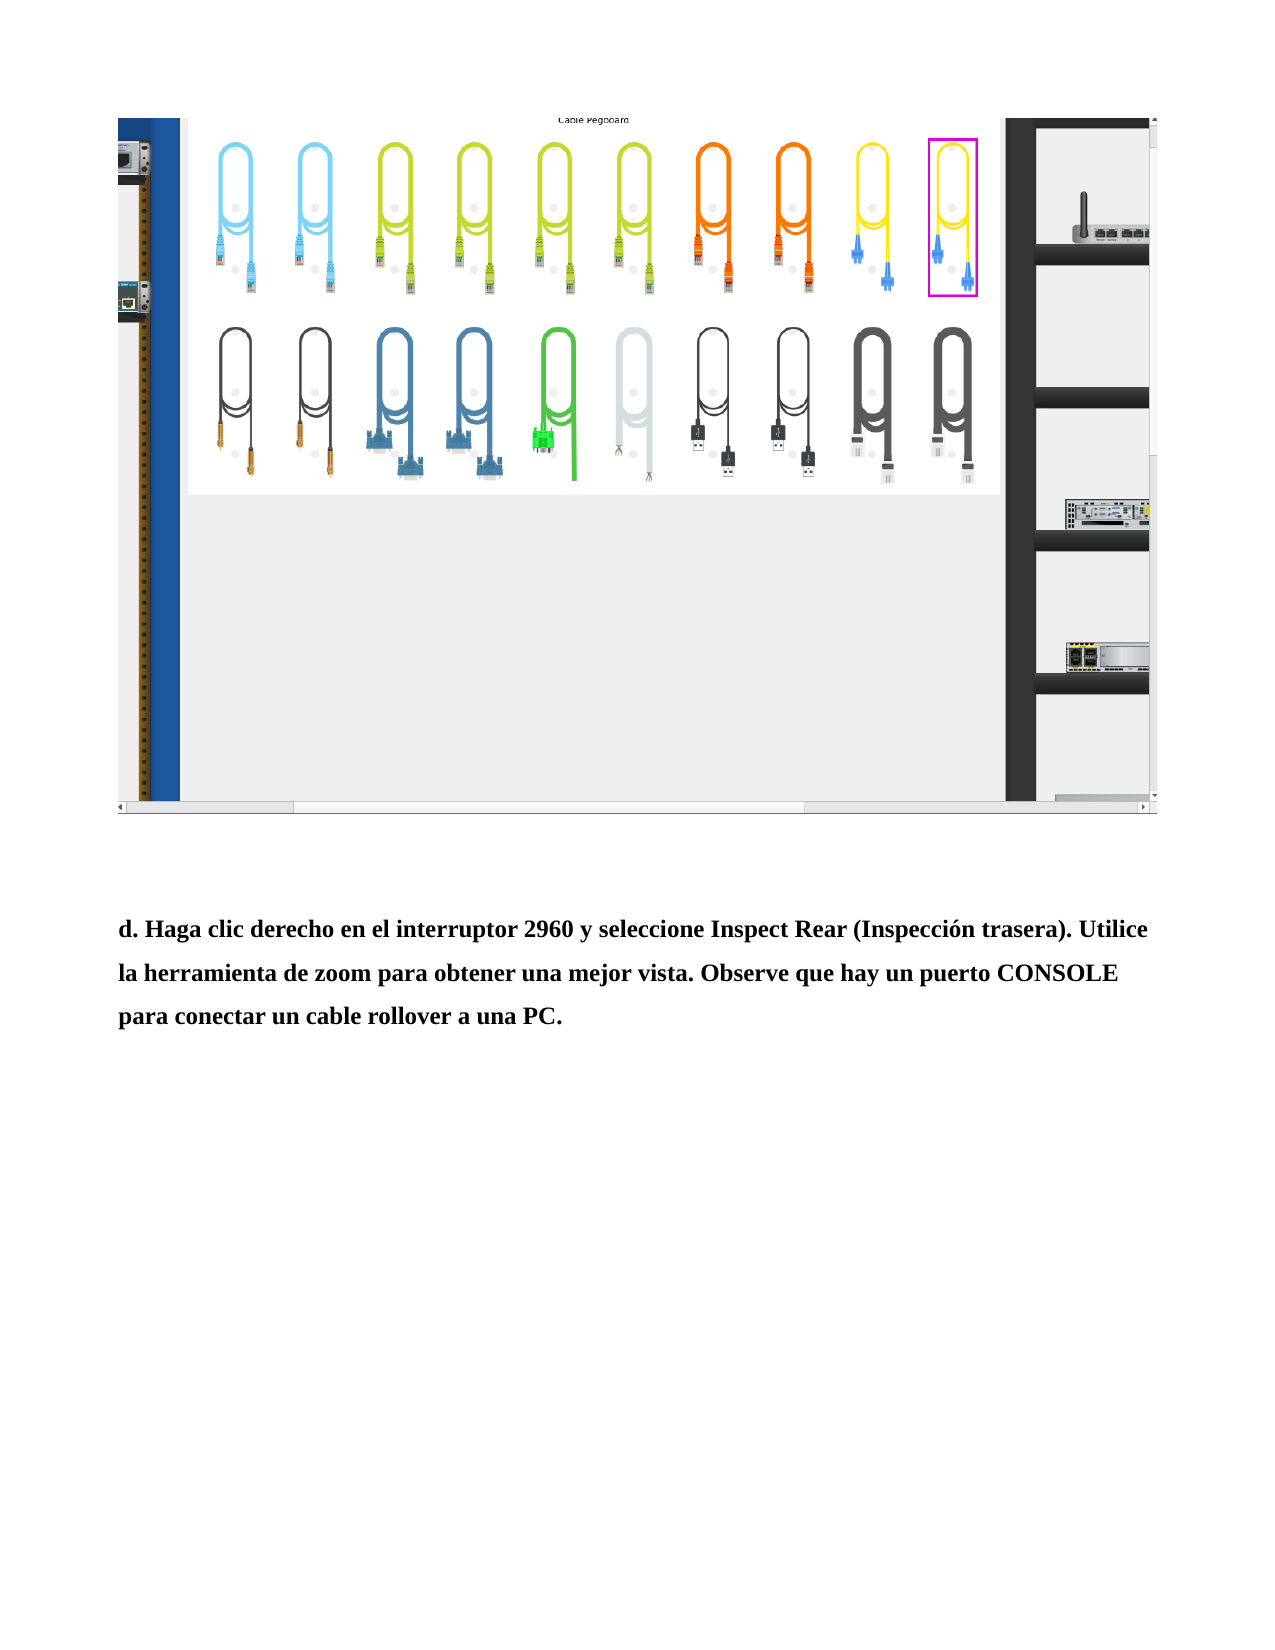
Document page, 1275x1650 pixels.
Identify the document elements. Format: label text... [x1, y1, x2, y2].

text d. Haga clic derecho en el interruptor 2960 y seleccione Inspect Rear (Inspección trasera). Utilice la herramienta de zoom para obtener una mejor vista. Observe que hay un puerto CONSOLE para conectar un cable rollover a una PC. [118, 914, 1157, 1029]
picture [118, 118, 1157, 814]
